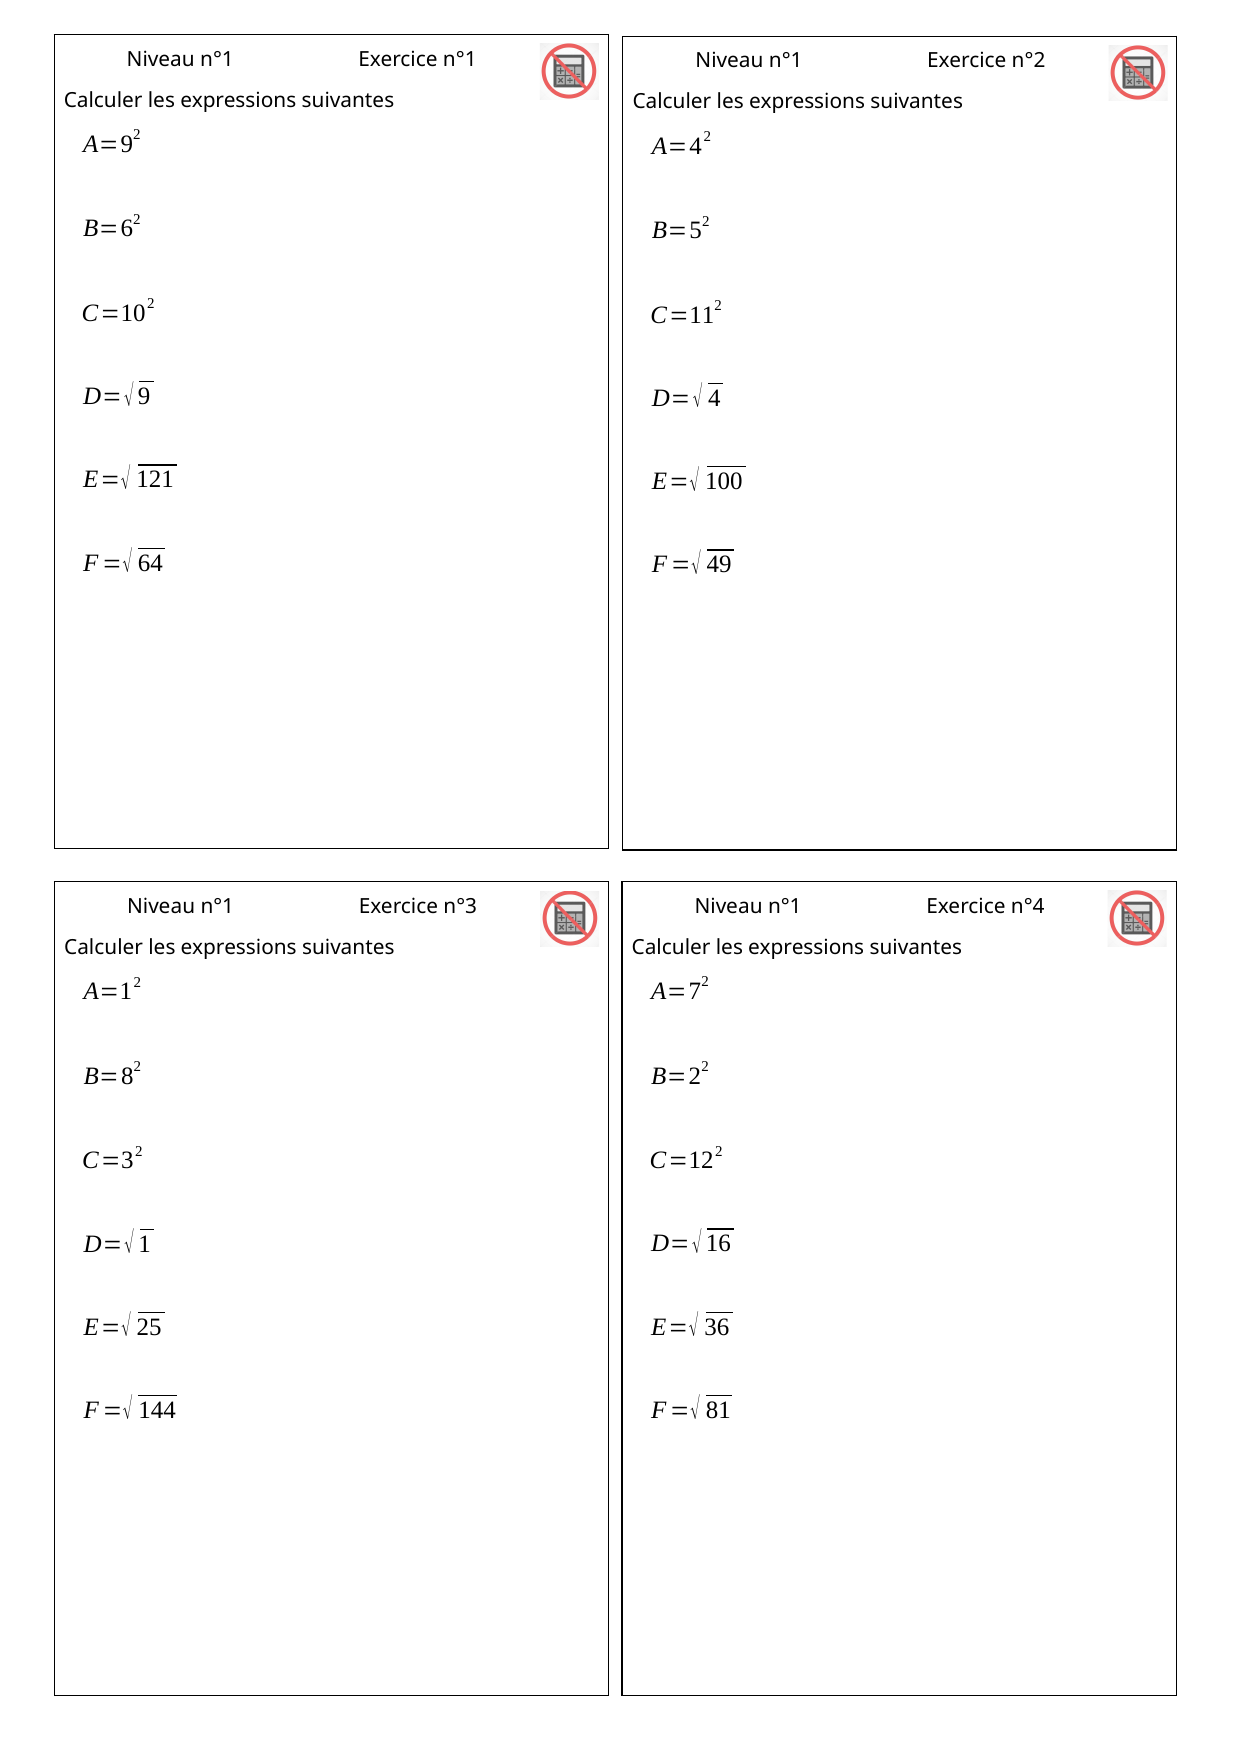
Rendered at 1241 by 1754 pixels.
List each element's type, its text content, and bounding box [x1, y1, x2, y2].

text Niveau n°1 Exercice n°4 [631, 891, 1107, 919]
text Niveau n°1 Exercice n°3 [64, 891, 540, 919]
text Niveau n°1 Exercice n°1 [63, 44, 539, 72]
picture [1107, 890, 1167, 947]
text Niveau n°1 Exercice n°2 [632, 46, 1108, 74]
text Calculer les expressions suivantes [64, 932, 599, 960]
picture [540, 891, 600, 947]
text Calculer les expressions suivantes [623, 882, 1176, 1695]
picture [539, 43, 599, 100]
text Calculer les expressions suivantes [631, 932, 1167, 960]
text Calculer les expressions suivantes [632, 86, 1167, 115]
text Calculer les expressions suivantes [63, 85, 599, 113]
picture [1108, 45, 1168, 101]
text Calculer les expressions suivantes [55, 882, 608, 1695]
